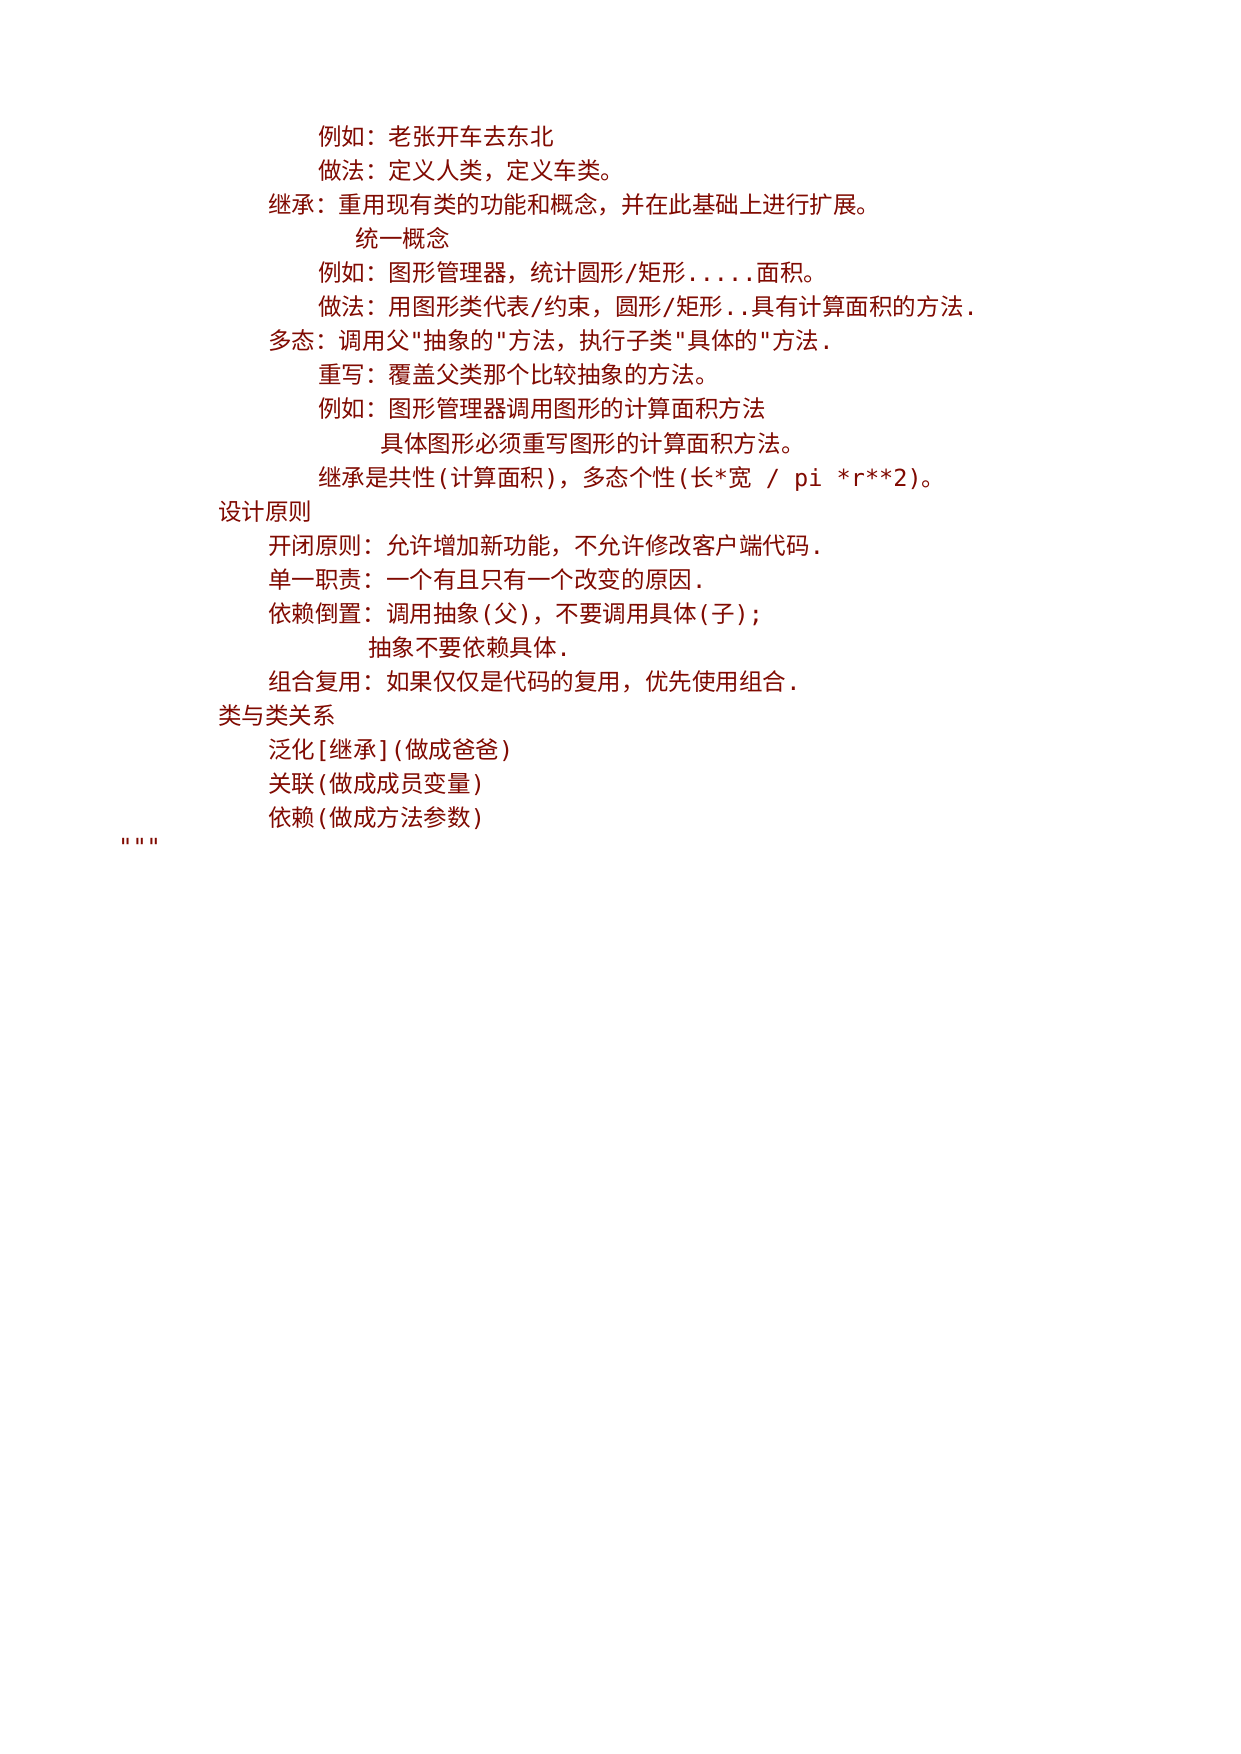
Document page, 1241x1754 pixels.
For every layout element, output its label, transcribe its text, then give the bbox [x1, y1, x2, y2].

text 重写：覆盖父类那个比较抽象的方法。 [118, 357, 1122, 391]
text 关联(做成成员变量) [118, 765, 1122, 799]
text 设计原则 [118, 493, 1122, 527]
text 例如：图形管理器调用图形的计算面积方法 [118, 391, 1122, 425]
text 抽象不要依赖具体. [118, 629, 1122, 663]
text 例如：图形管理器，统计圆形/矩形.....面积。 [118, 254, 1122, 288]
text 单一职责：一个有且只有一个改变的原因. [118, 561, 1122, 595]
text 依赖倒置：调用抽象(父)，不要调用具体(子); [118, 595, 1122, 629]
text 做法：用图形类代表/约束，圆形/矩形..具有计算面积的方法. [118, 288, 1122, 322]
text 开闭原则：允许增加新功能，不允许修改客户端代码. [118, 527, 1122, 561]
text """ [118, 833, 1122, 861]
text 统一概念 [118, 220, 1122, 254]
text 继承：重用现有类的功能和概念，并在此基础上进行扩展。 [118, 186, 1122, 220]
text 依赖(做成方法参数) [118, 799, 1122, 833]
text 组合复用：如果仅仅是代码的复用，优先使用组合. [118, 663, 1122, 697]
text 多态：调用父"抽象的"方法，执行子类"具体的"方法. [118, 322, 1122, 357]
text 泛化[继承](做成爸爸) [118, 731, 1122, 765]
text 具体图形必须重写图形的计算面积方法。 [118, 425, 1122, 459]
text 继承是共性(计算面积)，多态个性(长*宽 / pi *r**2)。 [118, 459, 1122, 493]
text 例如：老张开车去东北 [118, 118, 1122, 152]
text 类与类关系 [118, 697, 1122, 731]
text 做法：定义人类，定义车类。 [118, 152, 1122, 186]
